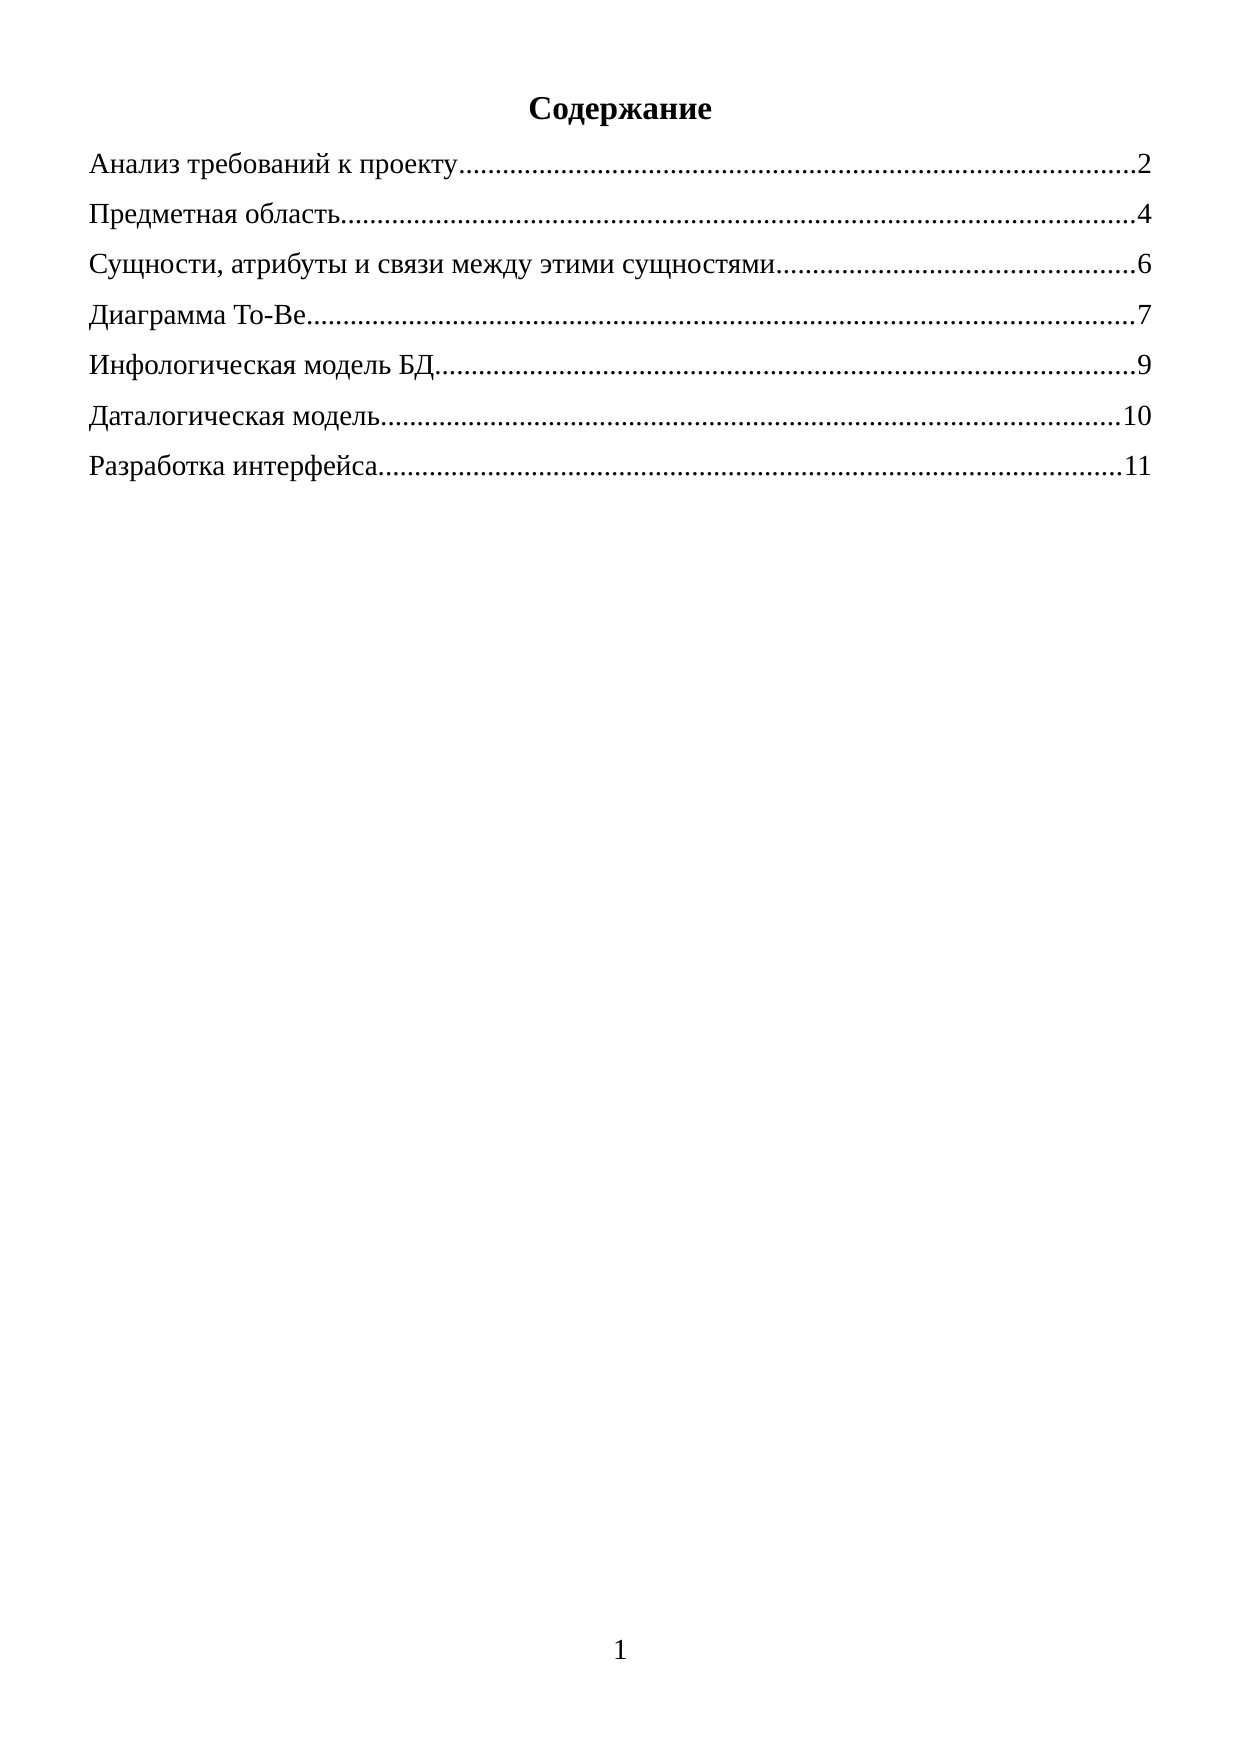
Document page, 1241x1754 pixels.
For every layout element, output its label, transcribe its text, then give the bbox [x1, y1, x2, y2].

text Даталогическая модель 10 [88, 398, 1152, 431]
subtitle Содержание [88, 88, 1152, 127]
text Инфологическая модель БД 9 [88, 347, 1152, 381]
text Диаграмма To-Be 7 [88, 297, 1152, 331]
text Анализ требований к проекту 2 [88, 146, 1152, 179]
text Разработка интерфейса 11 [88, 448, 1152, 481]
text Предметная область 4 [88, 196, 1152, 230]
text Сущности, атрибуты и связи между этими сущностями 6 [88, 247, 1152, 280]
